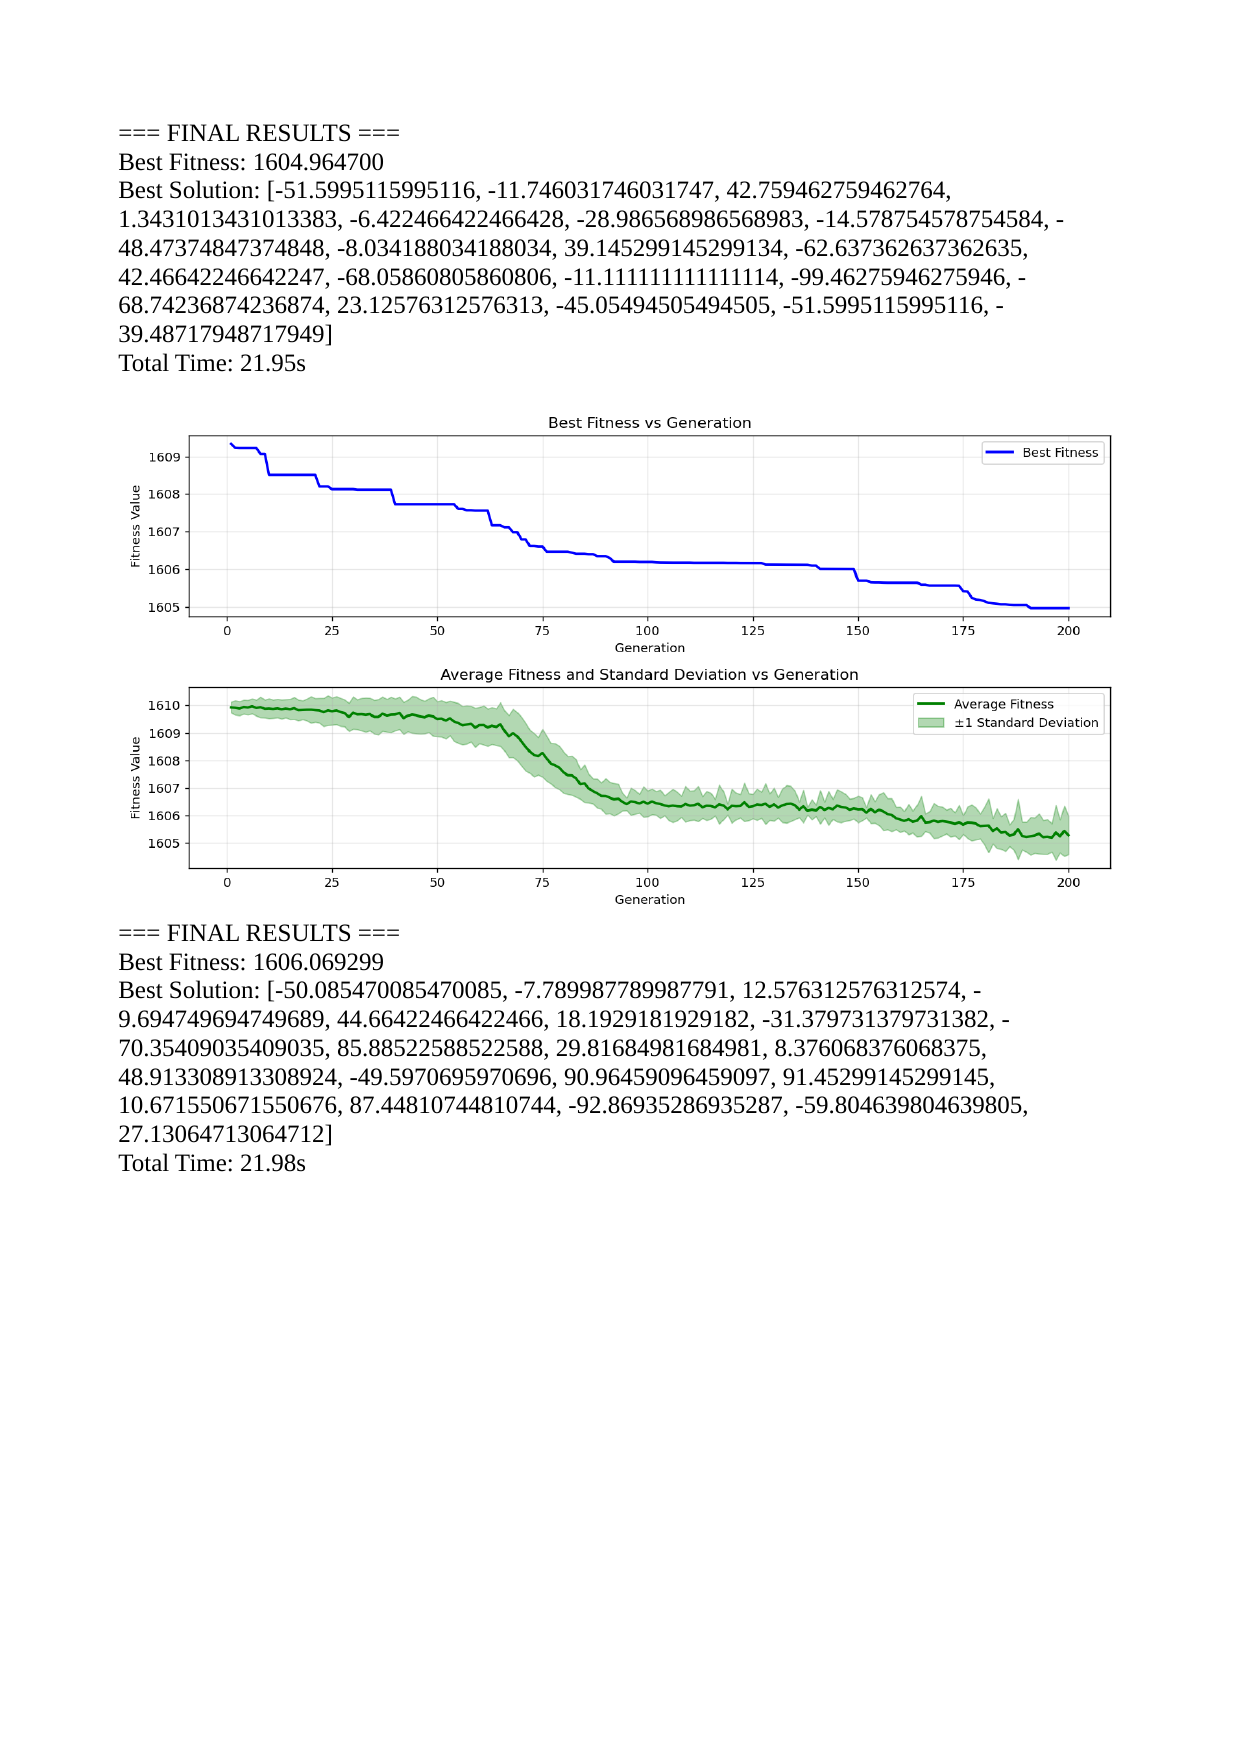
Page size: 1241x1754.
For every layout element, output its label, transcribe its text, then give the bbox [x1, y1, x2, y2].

text Total Time: 21.98s [118, 1148, 1122, 1177]
text Best Solution: [-51.5995115995116, -11.746031746031747, 42.759462759462764, 1.3431013431013383, -6.422466422466428, -28.986568986568983, -14.578754578754584, -48.47374847374848, -8.034188034188034, 39.145299145299134, -62.637362637362635, 42.46642246642247, -68.05860805860806, -11.111111111111114, -99.46275946275946, -68.74236874236874, 23.12576312576313, -45.05494505494505, -51.5995115995116, -39.48717948717949] [118, 176, 1122, 348]
text === FINAL RESULTS === [118, 918, 1122, 947]
text === FINAL RESULTS === [118, 118, 1122, 147]
picture [118, 405, 1123, 918]
text Best Fitness: 1604.964700 [118, 147, 1122, 176]
text Best Solution: [-50.085470085470085, -7.789987789987791, 12.576312576312574, -9.694749694749689, 44.66422466422466, 18.1929181929182, -31.379731379731382, -70.35409035409035, 85.88522588522588, 29.81684981684981, 8.376068376068375, 48.913308913308924, -49.5970695970696, 90.96459096459097, 91.45299145299145, 10.671550671550676, 87.44810744810744, -92.86935286935287, -59.804639804639805, 27.13064713064712] [118, 975, 1122, 1148]
text Best Fitness: 1606.069299 [118, 947, 1122, 975]
text Total Time: 21.95s [118, 348, 1122, 377]
